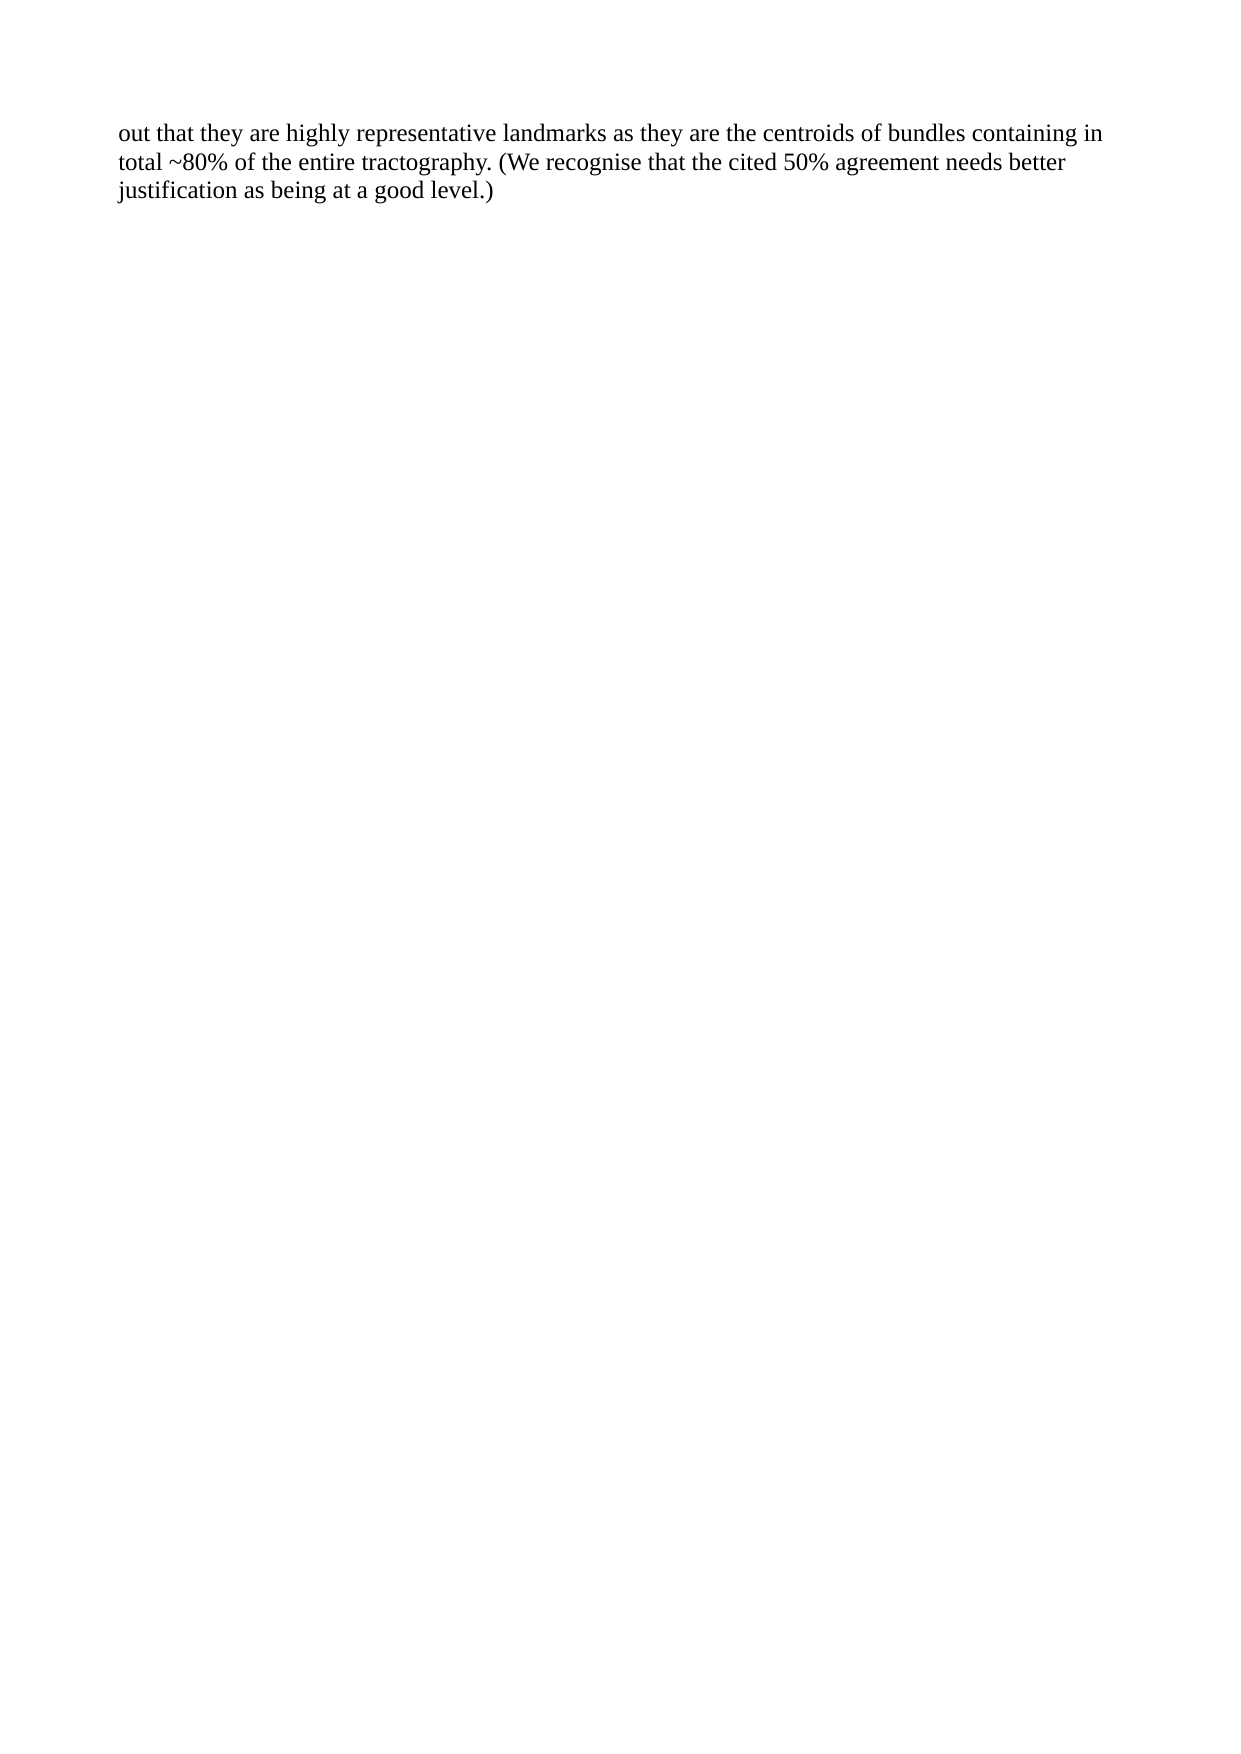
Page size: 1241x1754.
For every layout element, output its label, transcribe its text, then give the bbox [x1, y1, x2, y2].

text out that they are highly representative landmarks as they are the centroids of bundles containing in total ~80% of the entire tractography. (We recognise that the cited 50% agreement needs better justification as being at a good level.) [118, 118, 1122, 204]
